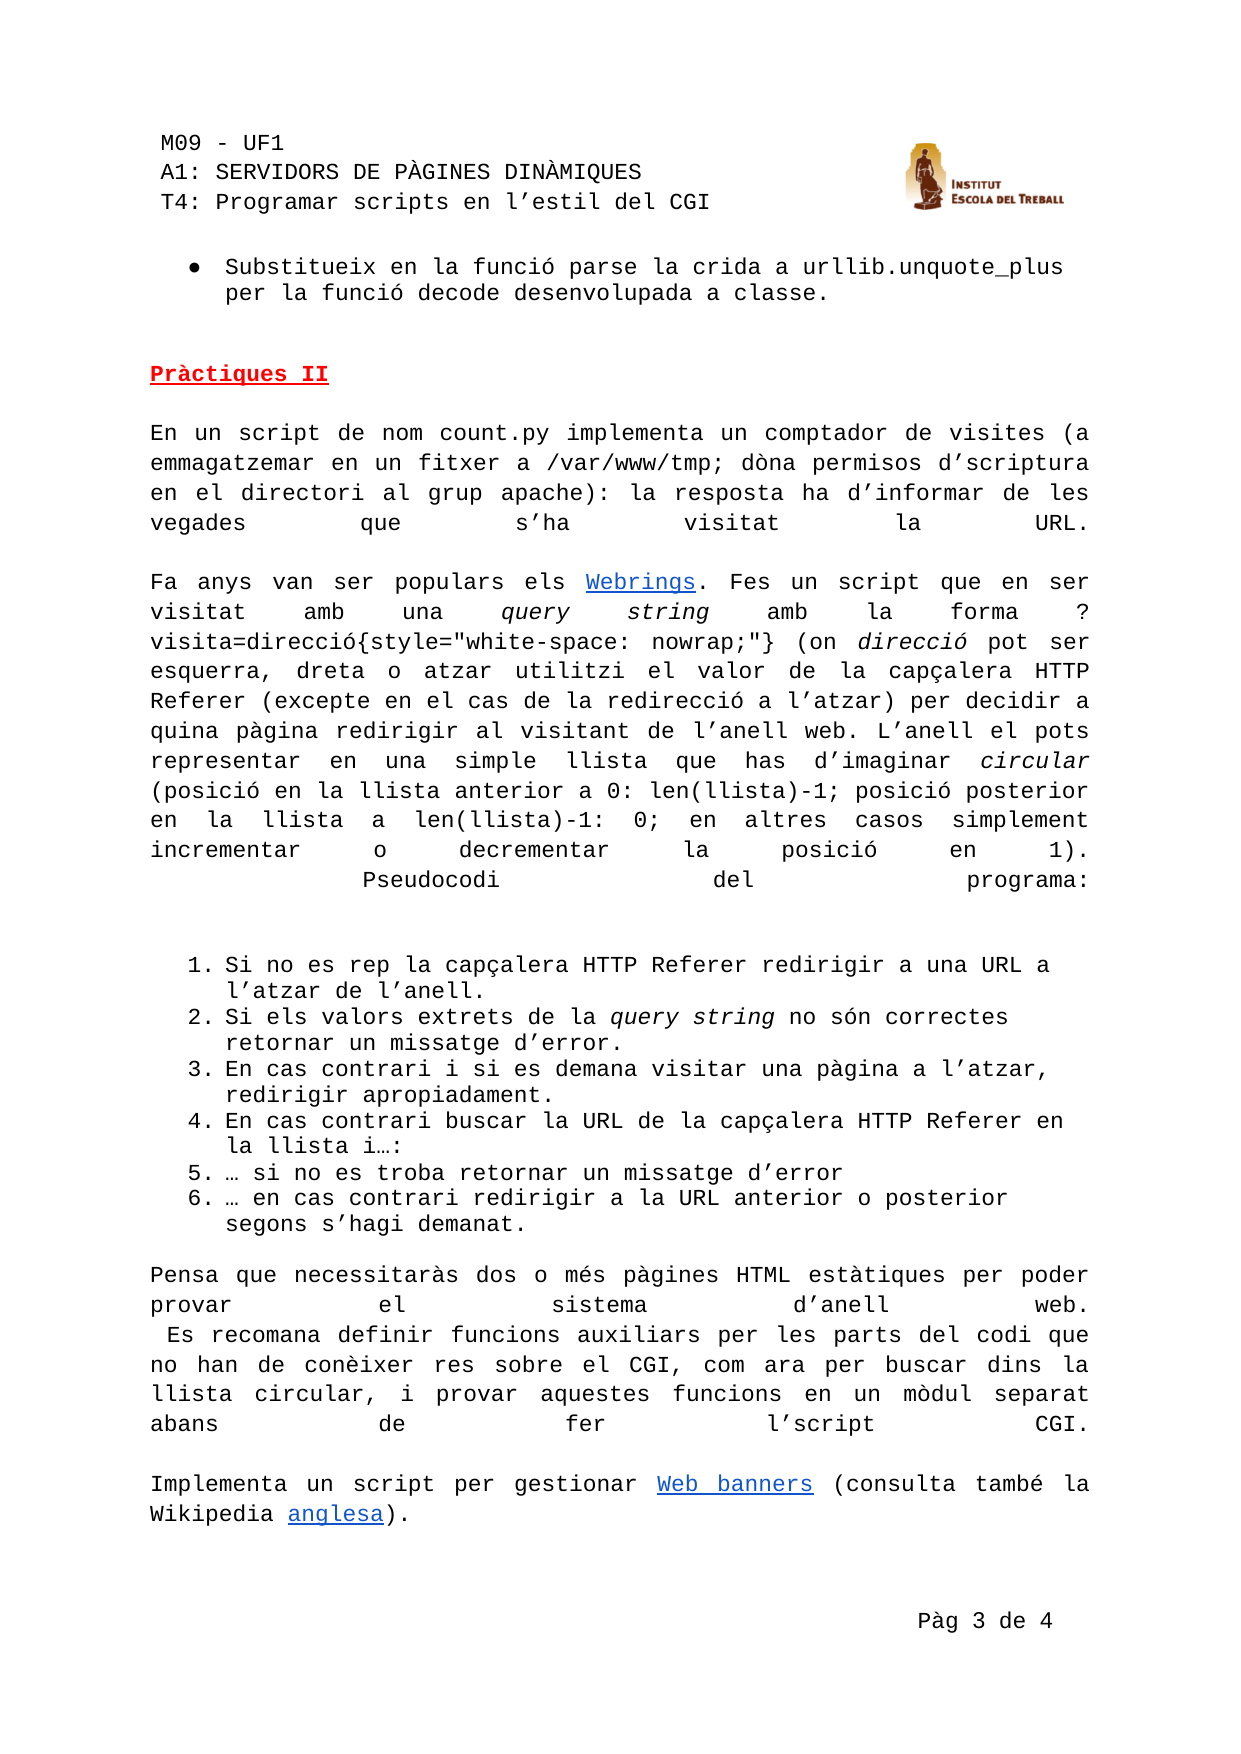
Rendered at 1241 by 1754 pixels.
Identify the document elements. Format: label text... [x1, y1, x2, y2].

text Implementa un script per gestionar Web banners (consulta també la Wikipedia anglesa). [150, 1472, 1090, 1528]
list … si no es troba retornar un missatge d’error [187, 1161, 1090, 1187]
list Si no es rep la capçalera HTTP Referer redirigir a una URL a l’atzar de l’anell. [187, 953, 1090, 1005]
text Pensa que necessitaràs dos o més pàgines HTML estàtiques per poder provar el sistema d’anell web. Es recomana definir funcions auxiliars per les parts del codi que no han de conèixer res sobre el CGI, com ara per buscar dins la llista circular, i provar aquestes funcions en un mòdul separat abans de fer l’script CGI. [150, 1264, 1090, 1468]
text En un script de nom count.py implementa un comptador de visites (a emmagatzemar en un fitxer a /var/www/tmp; dòna permisos d’scriptura en el directori al grup apache): la resposta ha d’informar de les vegades que s’ha visitat la URL. [150, 421, 1090, 567]
list Si els valors extrets de la query string no són correctes retornar un missatge d’error. [187, 1005, 1090, 1057]
list En cas contrari i si es demana visitar una pàgina a l’atzar, redirigir apropiadament. [187, 1057, 1090, 1109]
text Pràctiques II [150, 362, 1090, 388]
list … en cas contrari redirigir a la URL anterior o posterior segons s’hagi demanat. [187, 1187, 1090, 1239]
list Substitueix en la funció parse la crida a urllib.unquote_plus per la funció decode desenvolupada a classe. [187, 255, 1090, 307]
list En cas contrari buscar la URL de la capçalera HTTP Referer en la llista i…: [187, 1109, 1090, 1161]
picture [895, 132, 1078, 215]
text Fa anys van ser populars els Webrings. Fes un script que en ser visitat amb una query string amb la forma ?visita=direcció{style="white-space: nowrap;"} (on direcció pot ser esquerra, dreta o atzar utilitzi el valor de la capçalera HTTP Referer (excepte en el cas de la redirecció a l’atzar) per decidir a quina pàgina redirigir al visitant de l’anell web. L’anell el pots representar en una simple llista que has d’imaginar circular (posició en la llista anterior a 0: len(llista)-1; posició posterior en la llista a len(llista)-1: 0; en altres casos simplement incrementar o decrementar la posició en 1). Pseudocodi del programa: [150, 570, 1090, 924]
